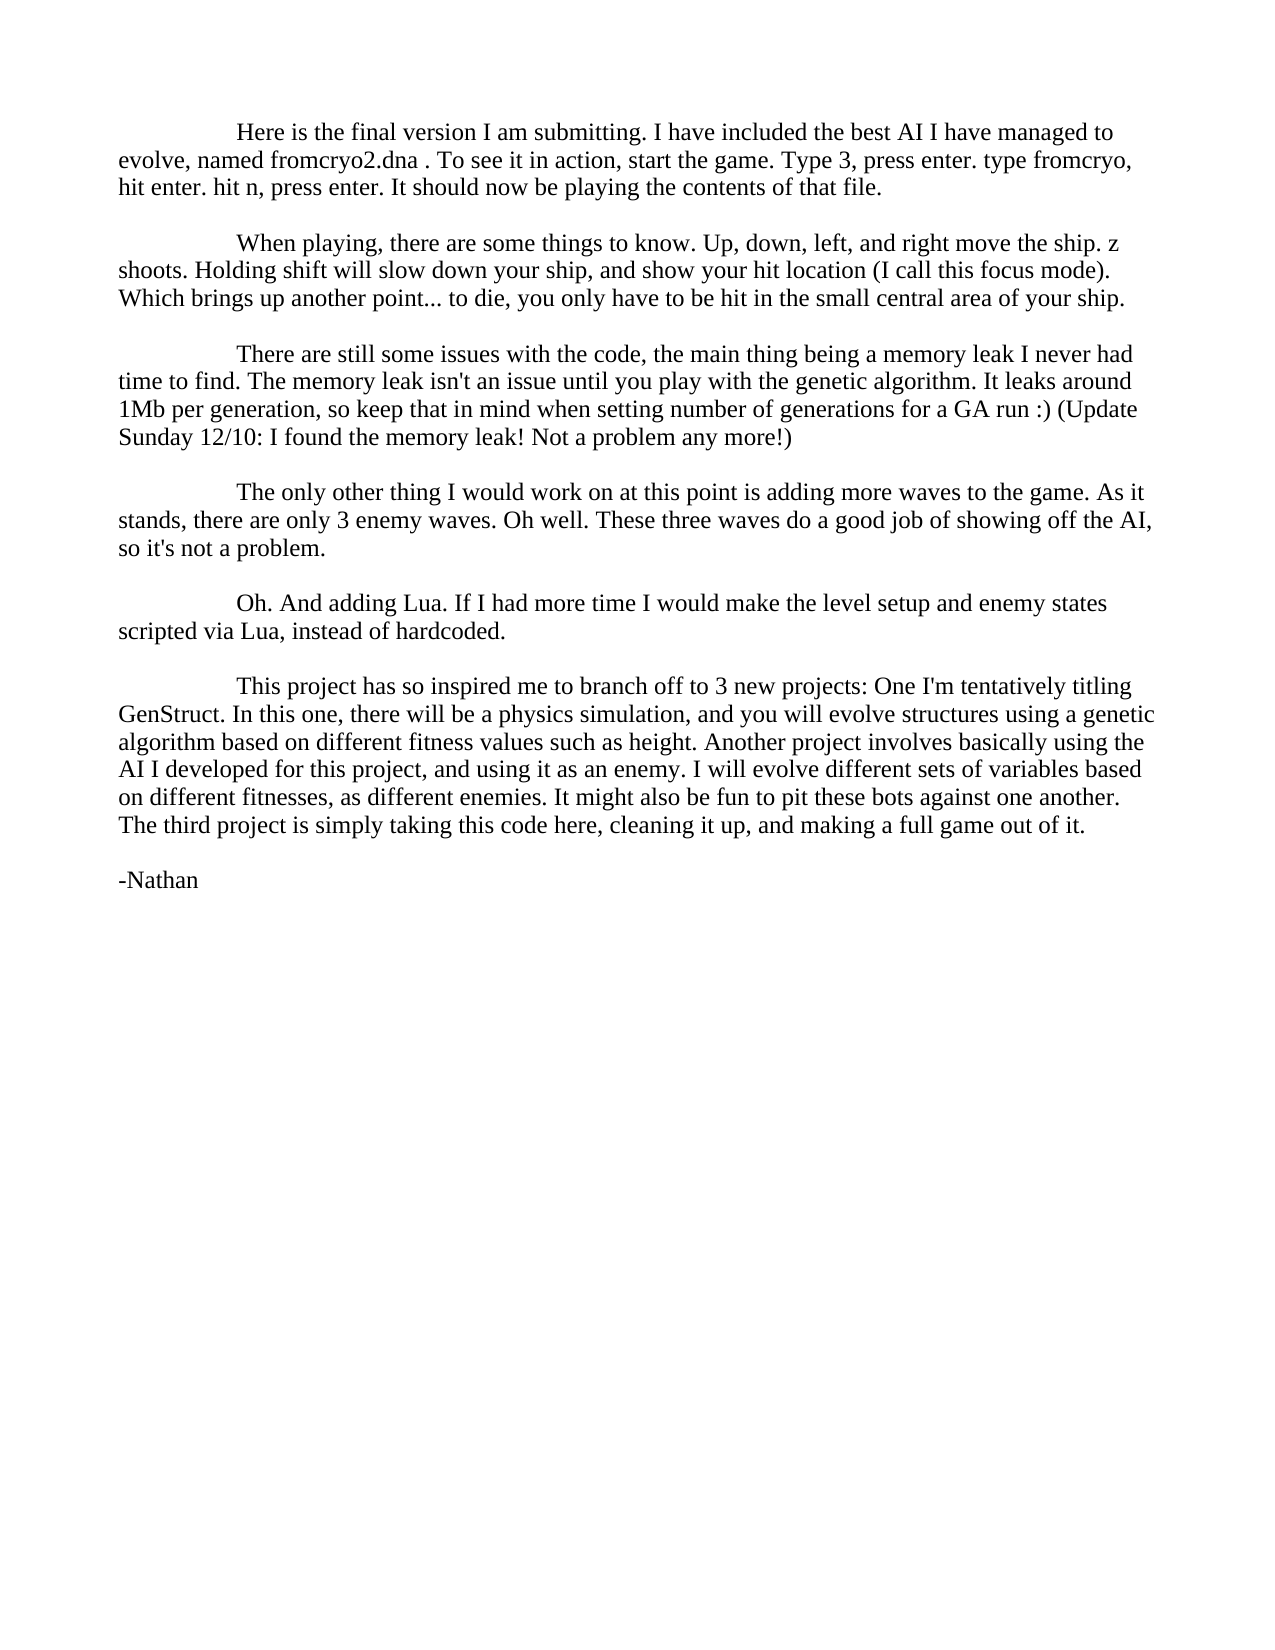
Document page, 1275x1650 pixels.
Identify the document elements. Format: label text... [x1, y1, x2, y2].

text The only other thing I would work on at this point is adding more waves to the game. As it stands, there are only 3 enemy waves. Oh well. These three waves do a good job of showing off the AI, so it's not a problem. [118, 478, 1157, 561]
text Oh. And adding Lua. If I had more time I would make the level setup and enemy states scripted via Lua, instead of hardcoded. [118, 589, 1157, 644]
text When playing, there are some things to know. Up, down, left, and right move the ship. z shoots. Holding shift will slow down your ship, and show your hit location (I call this focus mode). Which brings up another point... to die, you only have to be hit in the small central area of your ship. [118, 229, 1157, 312]
text -Nathan [118, 866, 1157, 894]
text This project has so inspired me to branch off to 3 new projects: One I'm tentatively titling GenStruct. In this one, there will be a physics simulation, and you will evolve structures using a genetic algorithm based on different fitness values such as height. Another project involves basically using the AI I developed for this project, and using it as an enemy. I will evolve different sets of variables based on different fitnesses, as different enemies. It might also be fun to pit these bots against one another. The third project is simply taking this code here, cleaning it up, and making a full game out of it. [118, 672, 1157, 838]
text There are still some issues with the code, the main thing being a memory leak I never had time to find. The memory leak isn't an issue until you play with the genetic algorithm. It leaks around 1Mb per generation, so keep that in mind when setting number of generations for a GA run :) (Update Sunday 12/10: I found the memory leak! Not a problem any more!) [118, 340, 1157, 451]
text Here is the final version I am submitting. I have included the best AI I have managed to evolve, named fromcryo2.dna . To see it in action, start the game. Type 3, press enter. type fromcryo, hit enter. hit n, press enter. It should now be playing the contents of that file. [118, 118, 1157, 201]
